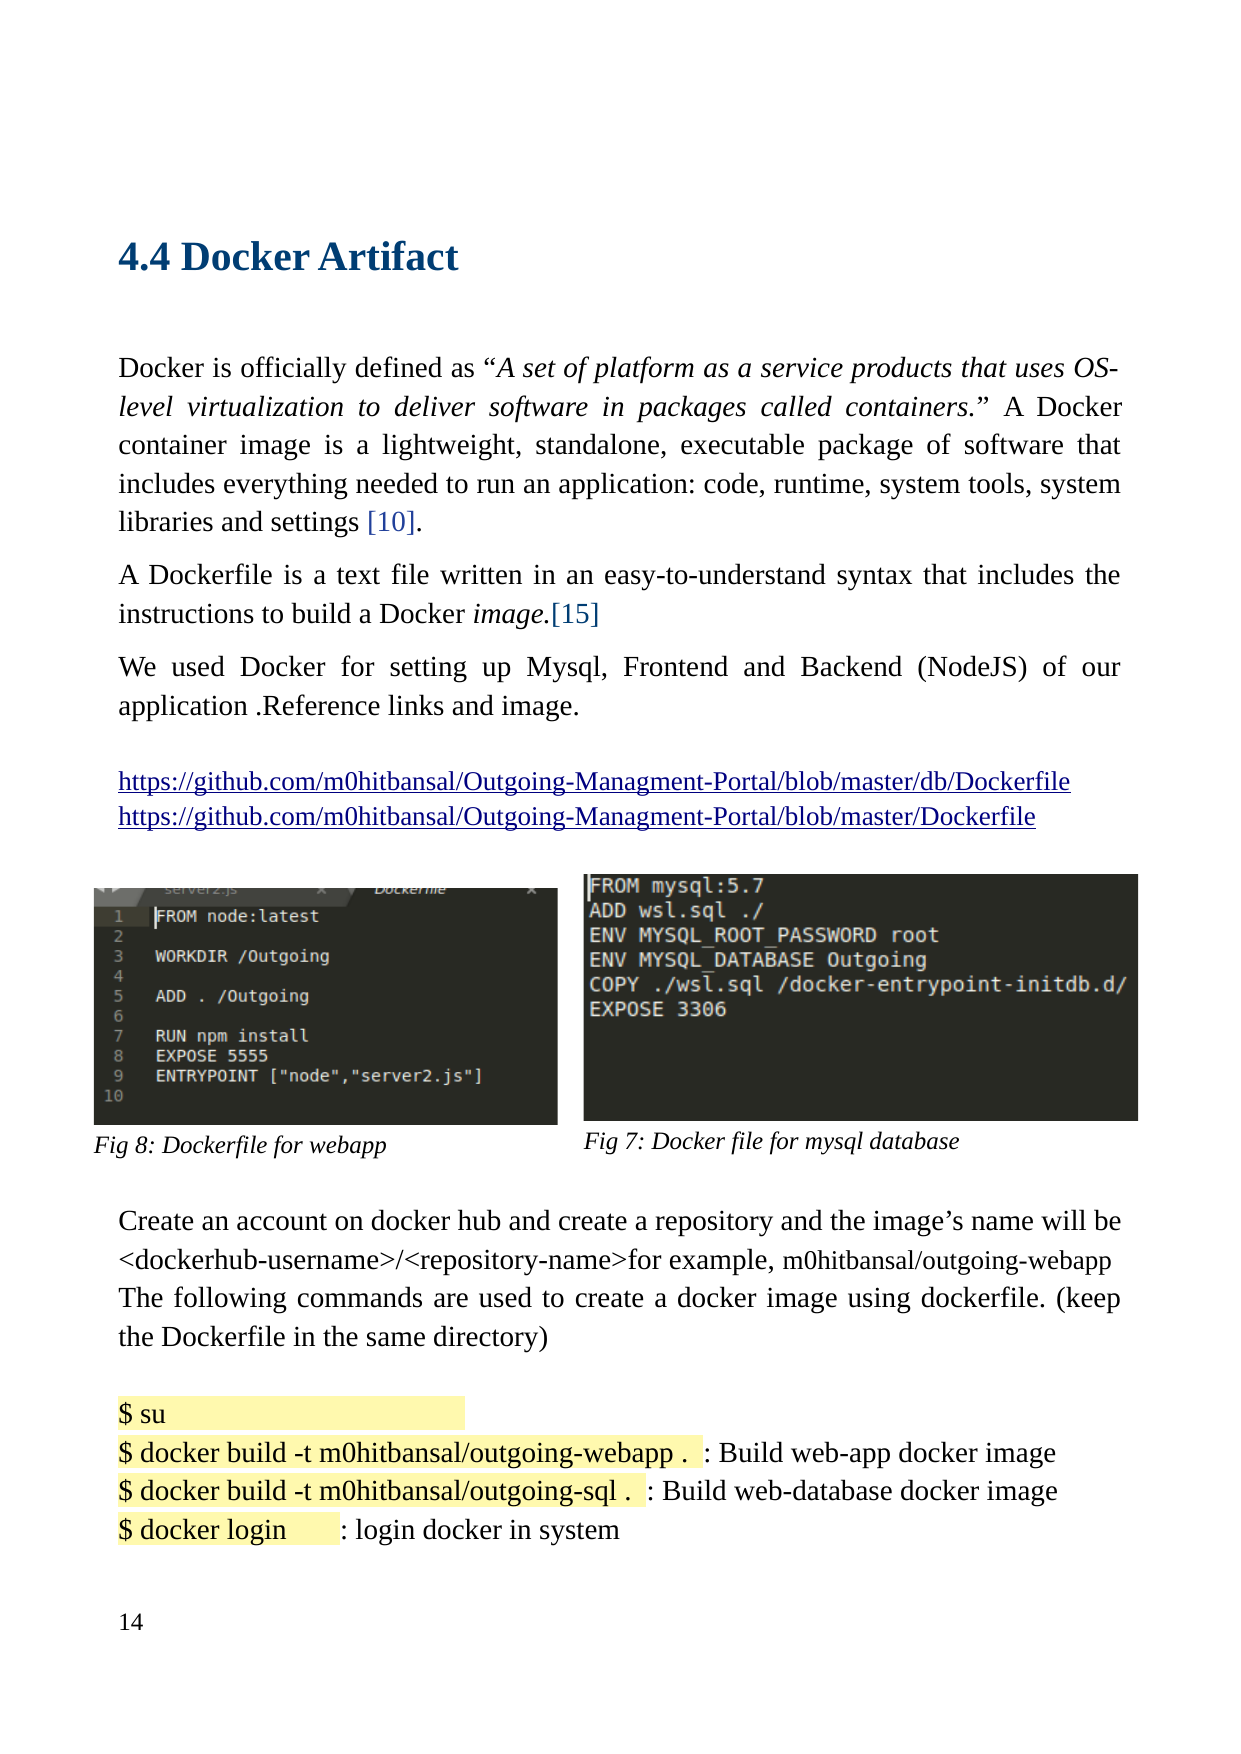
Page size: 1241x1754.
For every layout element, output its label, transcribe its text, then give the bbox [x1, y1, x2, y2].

text A Dockerfile is a text file written in an easy-to-understand syntax that includes the instructions to build a Docker image.[15] [118, 557, 1122, 629]
text 4.4 Docker Artifact [118, 231, 1122, 279]
picture [93, 888, 558, 1125]
text https://github.com/m0hitbansal/Outgoing-Managment-Portal/blob/master/db/Dockerfile [118, 765, 1122, 796]
text $ docker build -t m0hitbansal/outgoing-webapp . : Build web-app docker image [118, 1435, 1122, 1468]
picture [583, 874, 1139, 1121]
text We used Docker for setting up Mysql, Frontend and Backend (NodeJS) of our application .Reference links and image. [118, 649, 1122, 721]
text $ docker login : login docker in system [118, 1512, 1122, 1545]
text https://github.com/m0hitbansal/Outgoing-Managment-Portal/blob/master/Dockerfile [118, 800, 1122, 832]
text Fig 8: Dockerfile for webapp [94, 1125, 558, 1158]
text Create an account on docker hub and create a repository and the image’s name will be <dockerhub-username>/<repository-name>for example, m0hitbansal/outgoing-webapp [118, 1203, 1122, 1276]
text The following commands are used to create a docker image using dockerfile. (keep the Dockerfile in the same directory) [118, 1281, 1122, 1353]
text Fig 7: Docker file for mysql database [583, 1121, 1138, 1155]
text $ docker build -t m0hitbansal/outgoing-sql . : Build web-database docker image [118, 1473, 1122, 1507]
text Docker is officially defined as “A set of platform as a service products that uses OS-level virtualization to deliver software in packages called containers.” A Docker container image is a lightweight, standalone, executable package of software that includes everything needed to run an application: code, runtime, system tools, system libraries and settings [10]. [118, 350, 1122, 538]
text $ su [118, 1396, 1122, 1430]
